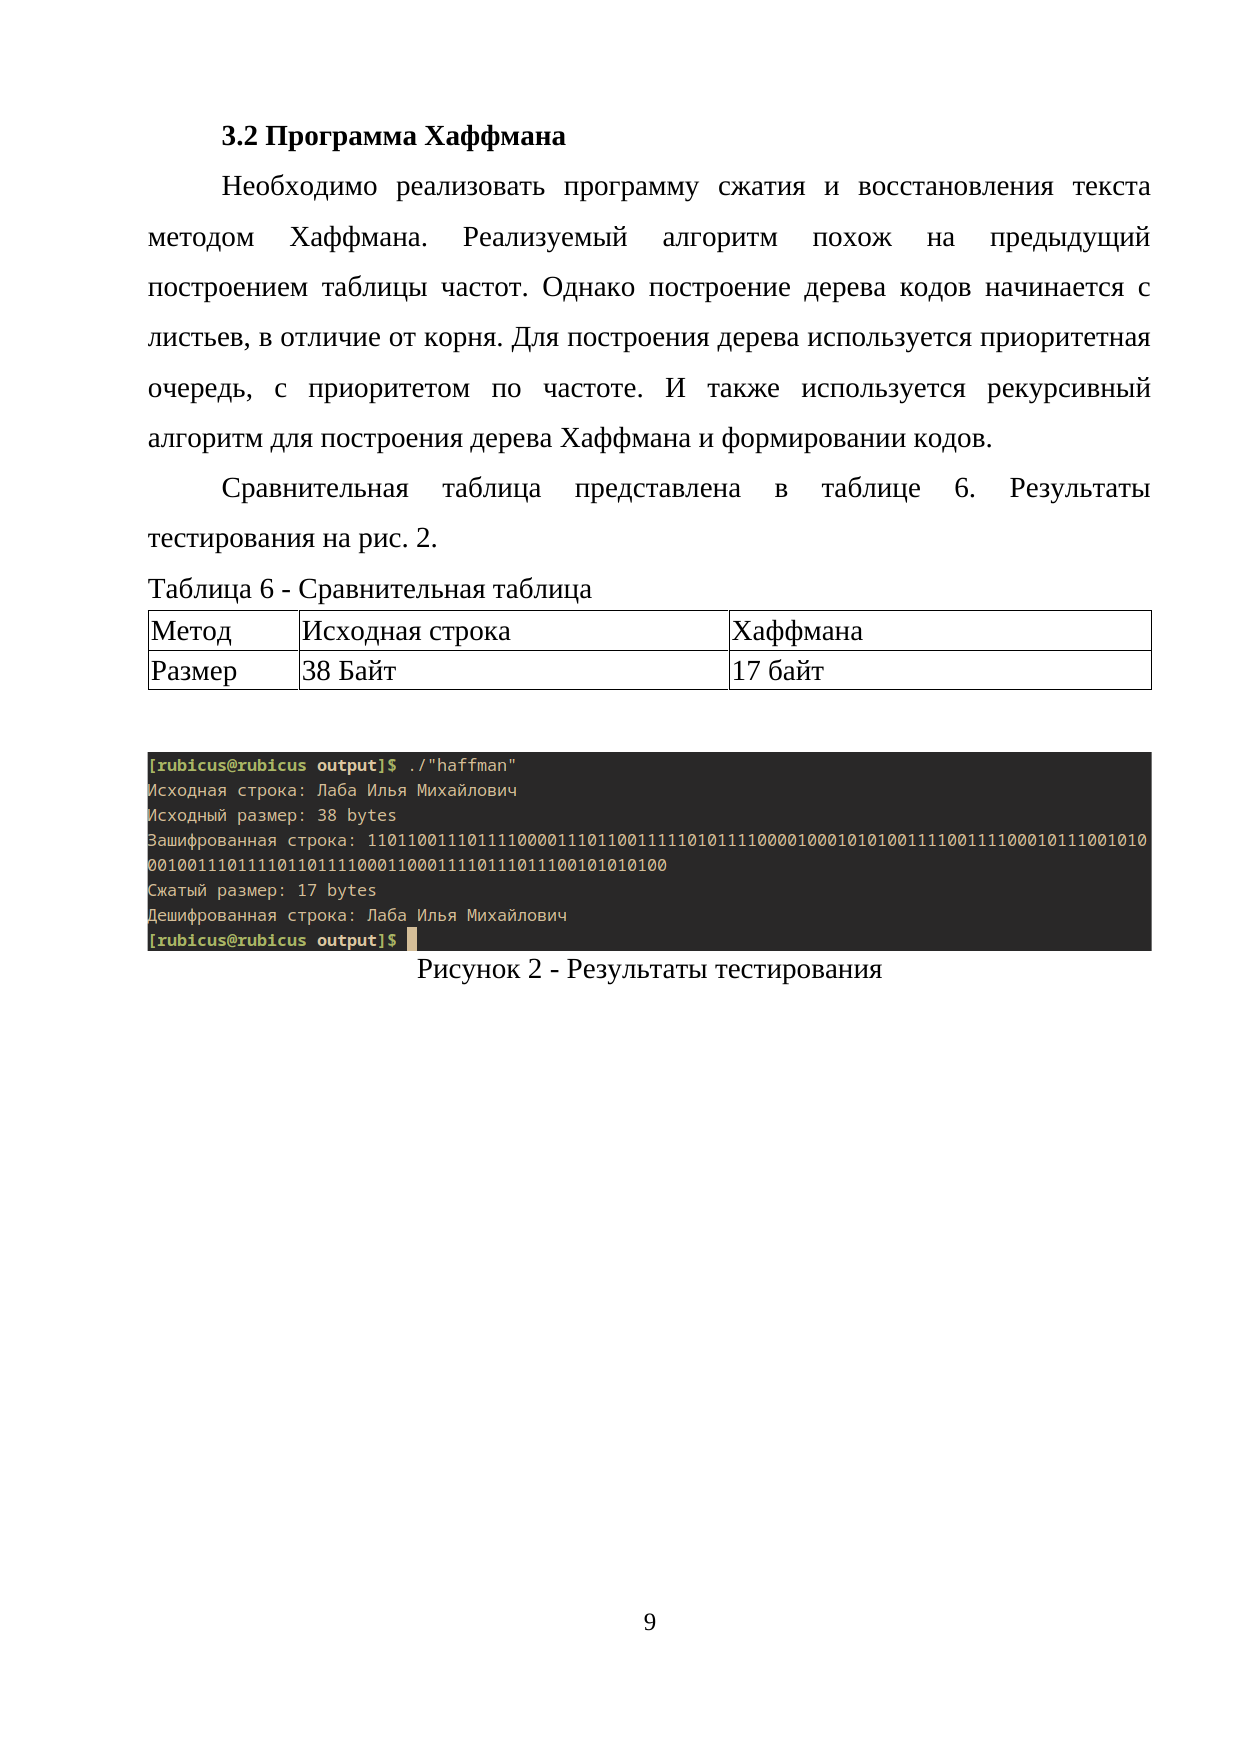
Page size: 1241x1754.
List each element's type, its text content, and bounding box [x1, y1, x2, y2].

text Необходимо реализовать программу сжатия и восстановления текста методом Хаффмана. Реализуемый алгоритм похож на предыдущий построением таблицы частот. Однако построение дерева кодов начинается с листьев, в отличие от корня. Для построения дерева используется приоритетная очередь, с приоритетом по частоте. И также используется рекурсивный алгоритм для построения дерева Хаффмана и формировании кодов. [148, 168, 1152, 453]
text Сравнительная таблица представлена в таблице 6. Результаты тестирования на рис. 2. [148, 470, 1152, 554]
table_header Метод [149, 611, 298, 650]
picture [147, 752, 1152, 951]
table_cell 17 байт [730, 651, 1151, 689]
text Таблица 6 - Сравнительная таблица [148, 571, 1152, 604]
text Рисунок 2 - Результаты тестирования [148, 951, 1152, 984]
table_header Исходная строка [300, 611, 728, 650]
table_cell Размер [149, 651, 298, 689]
table_cell 38 Байт [300, 651, 728, 689]
table_header Хаффмана [730, 611, 1151, 650]
text 3.2 Программа Хаффмана [148, 118, 1152, 152]
